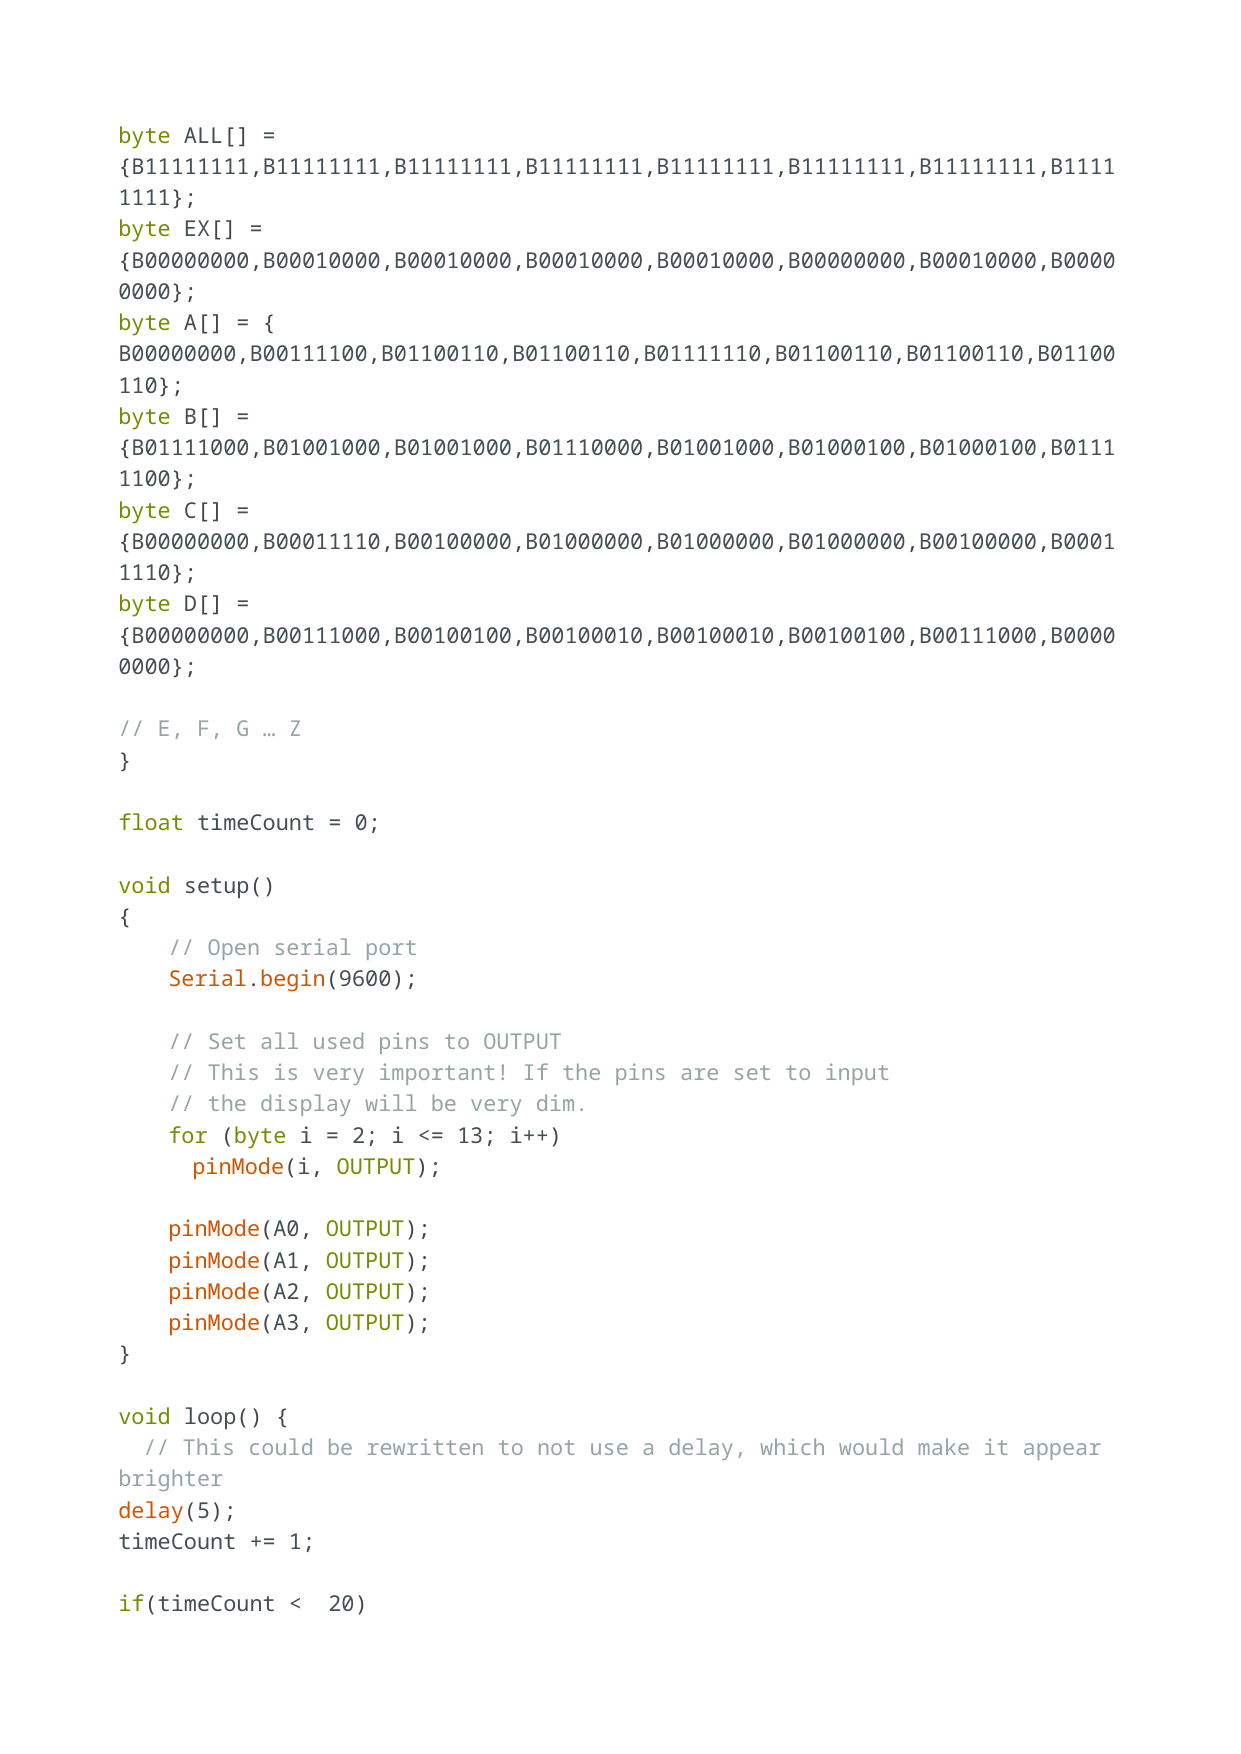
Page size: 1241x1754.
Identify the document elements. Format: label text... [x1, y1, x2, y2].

text pinMode(A2, OUTPUT); [118, 1274, 1122, 1306]
text for (byte i = 2; i <= 13; i++) [118, 1118, 1122, 1149]
text } [118, 743, 1122, 774]
text // Set all used pins to OUTPUT [118, 1024, 1122, 1056]
text float timeCount = 0; [118, 806, 1122, 837]
text timeCount += 1; [118, 1524, 1122, 1556]
text byte A[] = { B00000000,B00111100,B01100110,B01100110,B01111110,B01100110,B01100110,B01100110}; [118, 306, 1122, 399]
text byte C[] = {B00000000,B00011110,B00100000,B01000000,B01000000,B01000000,B00100000,B00011110}; [118, 493, 1122, 587]
text byte B[] = {B01111000,B01001000,B01001000,B01110000,B01001000,B01000100,B01000100,B01111100}; [118, 399, 1122, 493]
text // This could be rewritten to not use a delay, which would make it appear brighter [118, 1431, 1122, 1493]
text // Open serial port [118, 931, 1122, 962]
text } [118, 1337, 1122, 1368]
text Serial.begin(9600); [118, 962, 1122, 993]
text byte ALL[] = {B11111111,B11111111,B11111111,B11111111,B11111111,B11111111,B11111111,B11111111}; [118, 118, 1122, 212]
text pinMode(i, OUTPUT); [118, 1149, 1122, 1181]
text byte D[] = {B00000000,B00111000,B00100100,B00100010,B00100010,B00100100,B00111000,B00000000}; [118, 587, 1122, 681]
text void setup() [118, 868, 1122, 899]
text pinMode(A3, OUTPUT); [118, 1306, 1122, 1337]
text // This is very important! If the pins are set to input [118, 1056, 1122, 1087]
text // E, F, G … Z [118, 712, 1122, 743]
text pinMode(A0, OUTPUT); [118, 1212, 1122, 1243]
text delay(5); [118, 1493, 1122, 1524]
text void loop() { [118, 1399, 1122, 1431]
text byte EX[] = {B00000000,B00010000,B00010000,B00010000,B00010000,B00000000,B00010000,B00000000}; [118, 212, 1122, 306]
text { [118, 899, 1122, 931]
text pinMode(A1, OUTPUT); [118, 1243, 1122, 1274]
text if(timeCount < 20) [118, 1587, 1122, 1618]
text // the display will be very dim. [118, 1087, 1122, 1118]
